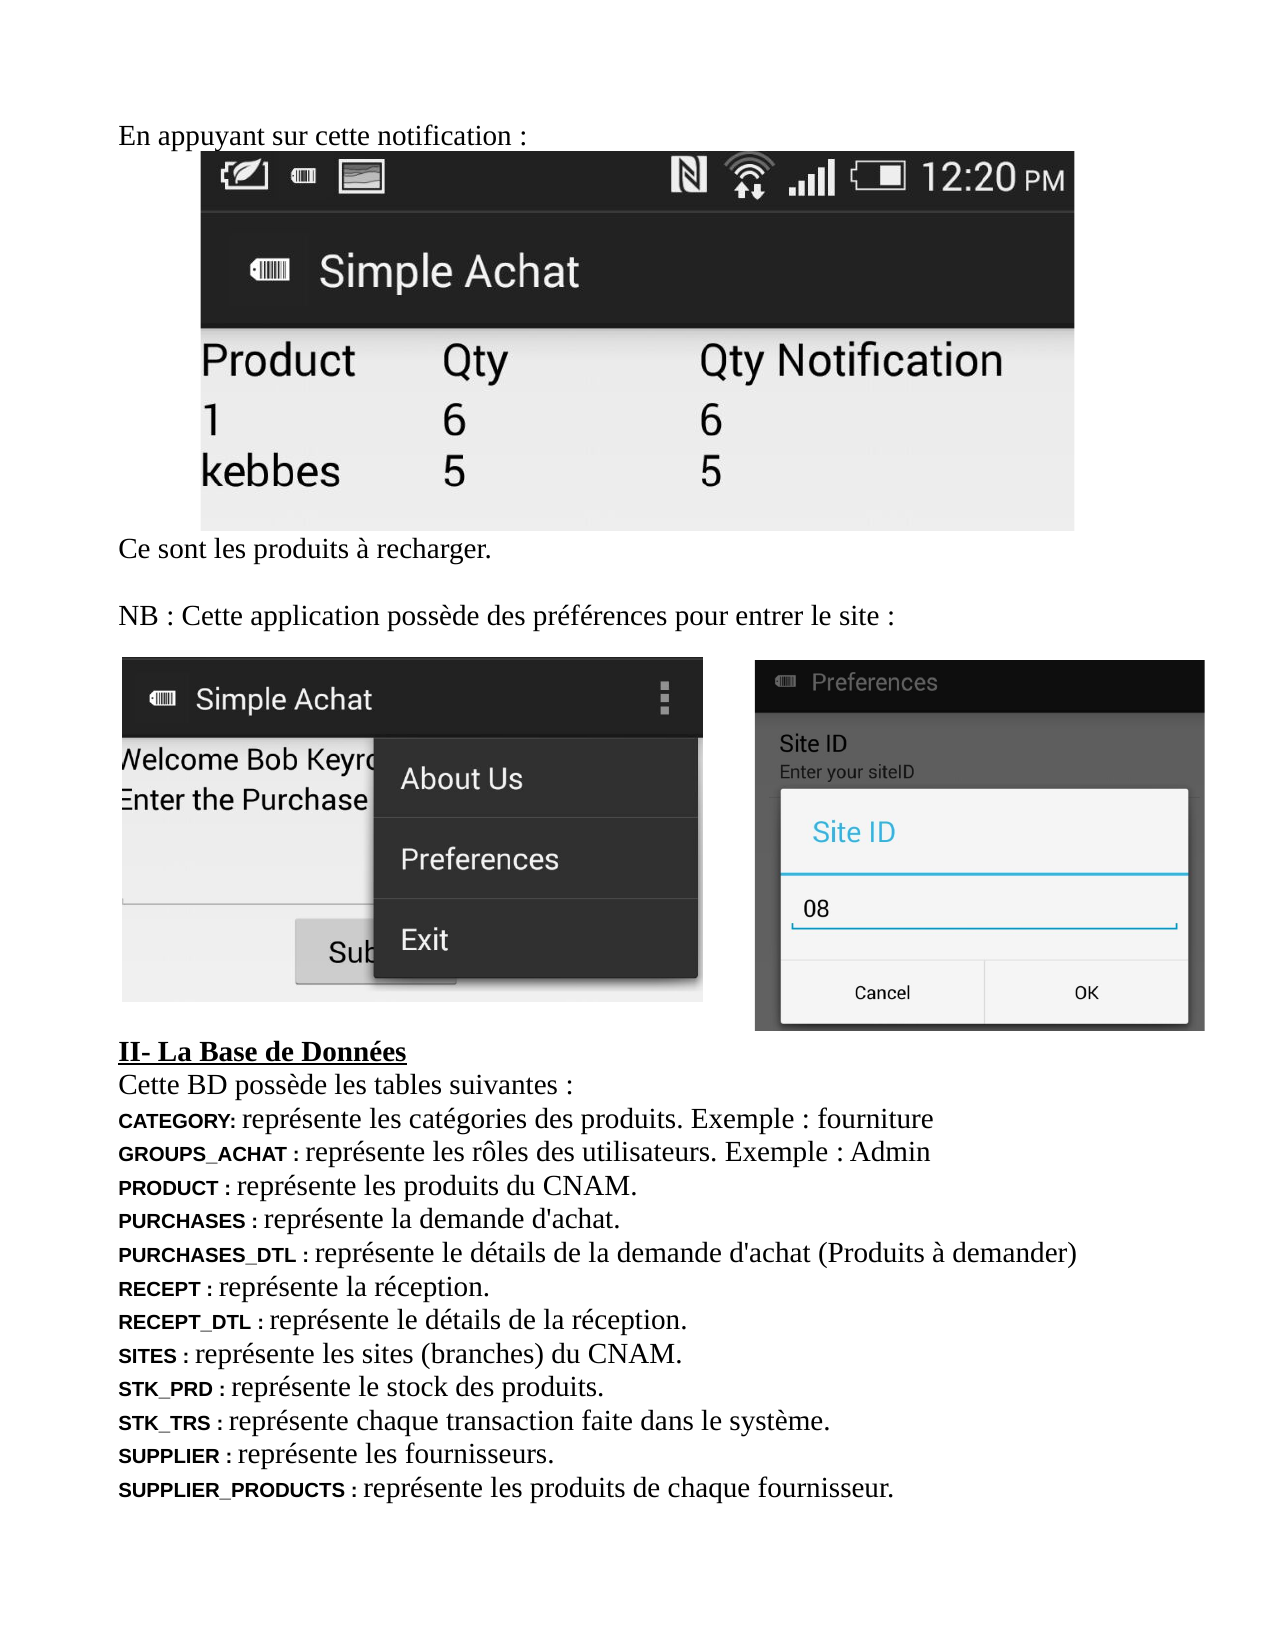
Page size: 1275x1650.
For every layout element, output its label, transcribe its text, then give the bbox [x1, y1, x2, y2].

text GROUPS_ACHAT : représente les rôles des utilisateurs. Exemple : Admin [118, 1134, 1157, 1168]
text En appuyant sur cette notification : [118, 118, 1157, 152]
text SUPPLIER_PRODUCTS : représente les produits de chaque fournisseur. [118, 1470, 1157, 1503]
text PURCHASES_DTL : représente le détails de la demande d'achat (Produits à demander) [118, 1235, 1157, 1269]
text Cette BD possède les tables suivantes : [118, 1067, 1157, 1101]
text PRODUCT : représente les produits du CNAM. [118, 1168, 1157, 1202]
text RECEPT_DTL : représente le détails de la réception. [118, 1302, 1157, 1336]
text STK_PRD : représente le stock des produits. [118, 1369, 1157, 1403]
text II- La Base de Données [118, 1034, 1157, 1067]
text NB : Cette application possède des préférences pour entrer le site : [118, 598, 1157, 631]
text PURCHASES : représente la demande d'achat. [118, 1202, 1157, 1235]
text STK_TRS : représente chaque transaction faite dans le système. [118, 1403, 1157, 1436]
text RECEPT : représente la réception. [118, 1269, 1157, 1302]
picture [122, 657, 703, 1002]
text CATEGORY: représente les catégories des produits. Exemple : fourniture [118, 1101, 1157, 1134]
picture [200, 151, 1075, 531]
picture [754, 660, 1205, 1031]
text SUPPLIER : représente les fournisseurs. [118, 1436, 1157, 1470]
text SITES : représente les sites (branches) du CNAM. [118, 1336, 1157, 1369]
text Ce sont les produits à recharger. [118, 152, 1157, 564]
